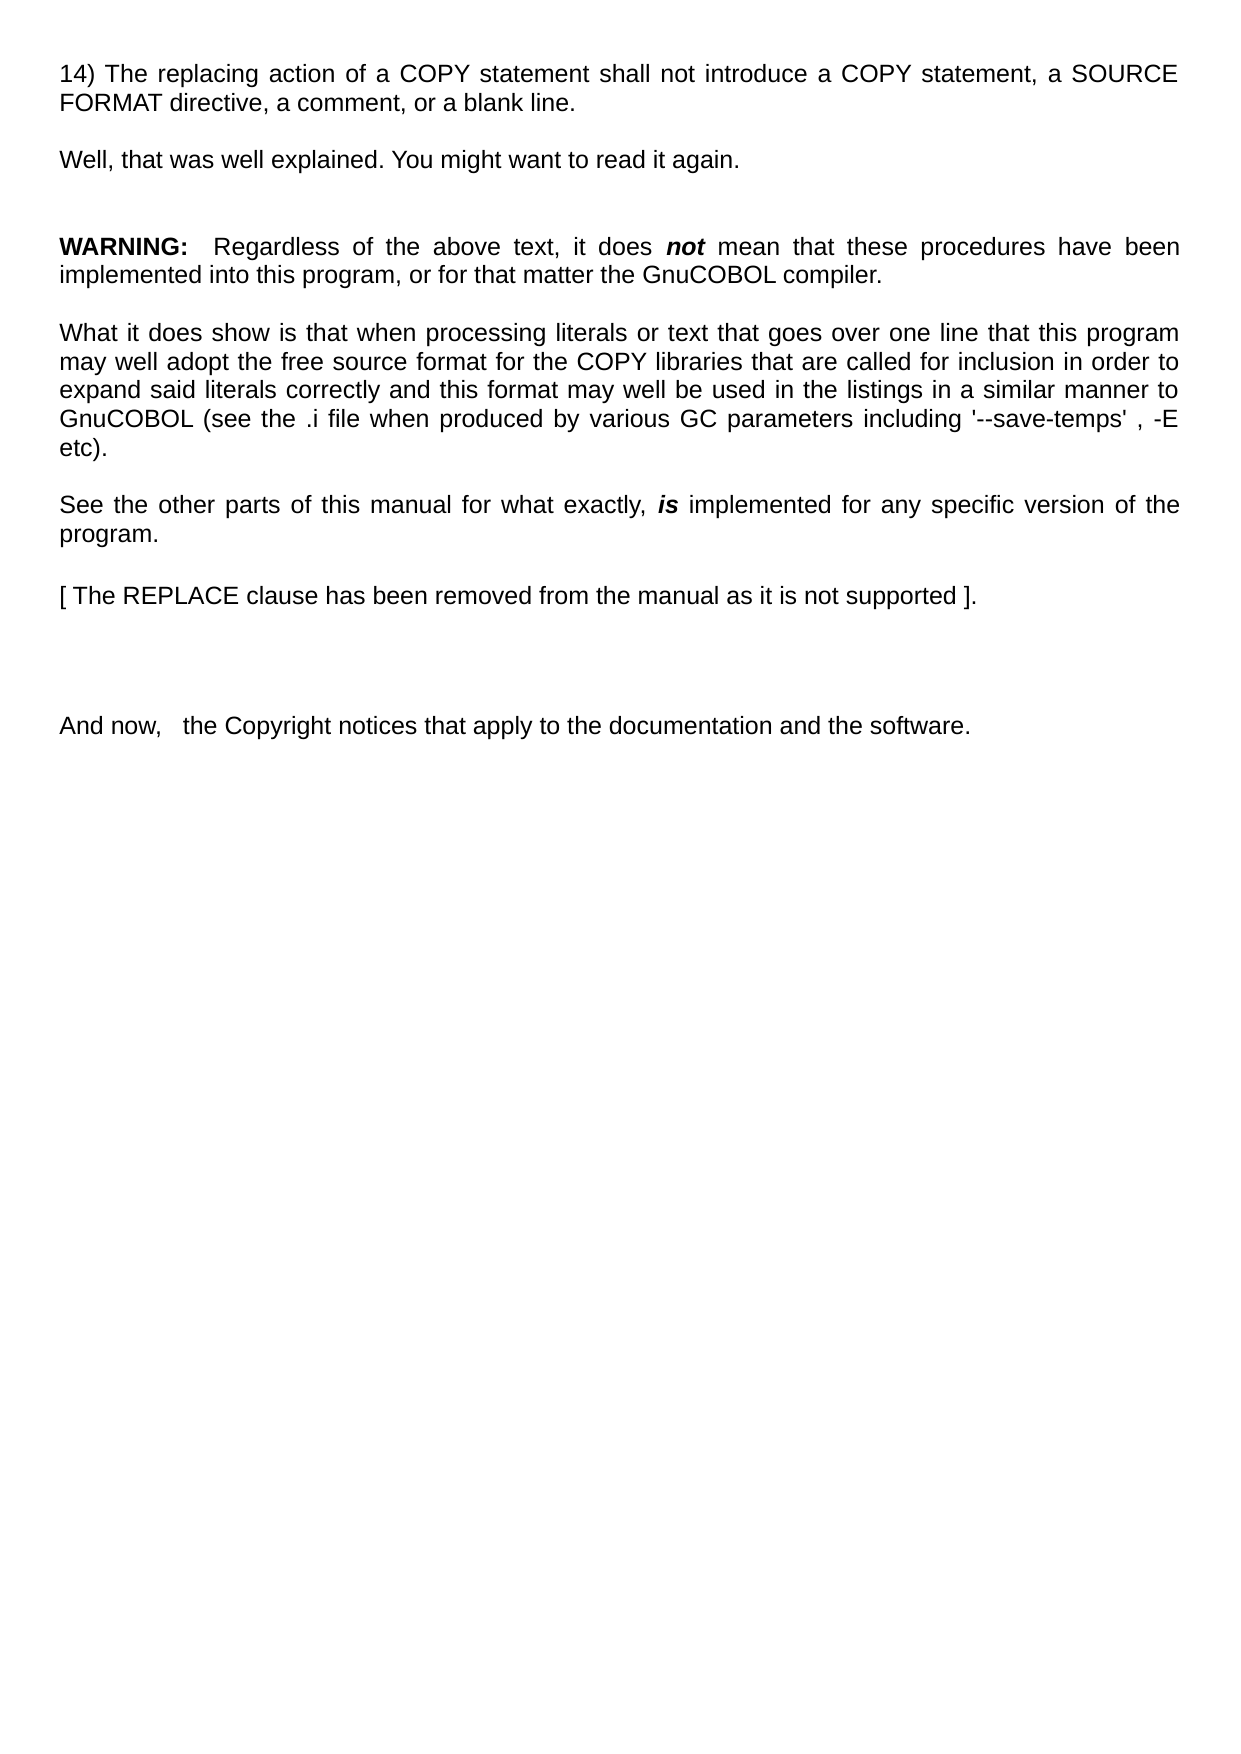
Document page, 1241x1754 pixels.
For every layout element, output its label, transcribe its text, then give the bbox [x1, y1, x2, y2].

text WARNING: Regardless of the above text, it does not mean that these procedures have been implemented into this program, or for that matter the GnuCOBOL compiler. [59, 232, 1181, 289]
text [ The REPLACE clause has been removed from the manual as it is not supported ]. [59, 581, 1181, 610]
text Well, that was well explained. You might want to read it again. [59, 145, 1181, 174]
text See the other parts of this manual for what exactly, is implemented for any specific version of the program. [59, 490, 1181, 548]
text And now, the Copyright notices that apply to the documentation and the software. [59, 711, 1181, 739]
text 14) The replacing action of a COPY statement shall not introduce a COPY statement, a SOURCE FORMAT directive, a comment, or a blank line. [59, 59, 1181, 117]
text What it does show is that when processing literals or text that goes over one line that this program may well adopt the free source format for the COPY libraries that are called for inclusion in order to expand said literals correctly and this format may well be used in the listings in a similar manner to GnuCOBOL (see the .i file when produced by various GC parameters including '--save-temps' , -E etc). [59, 318, 1181, 462]
